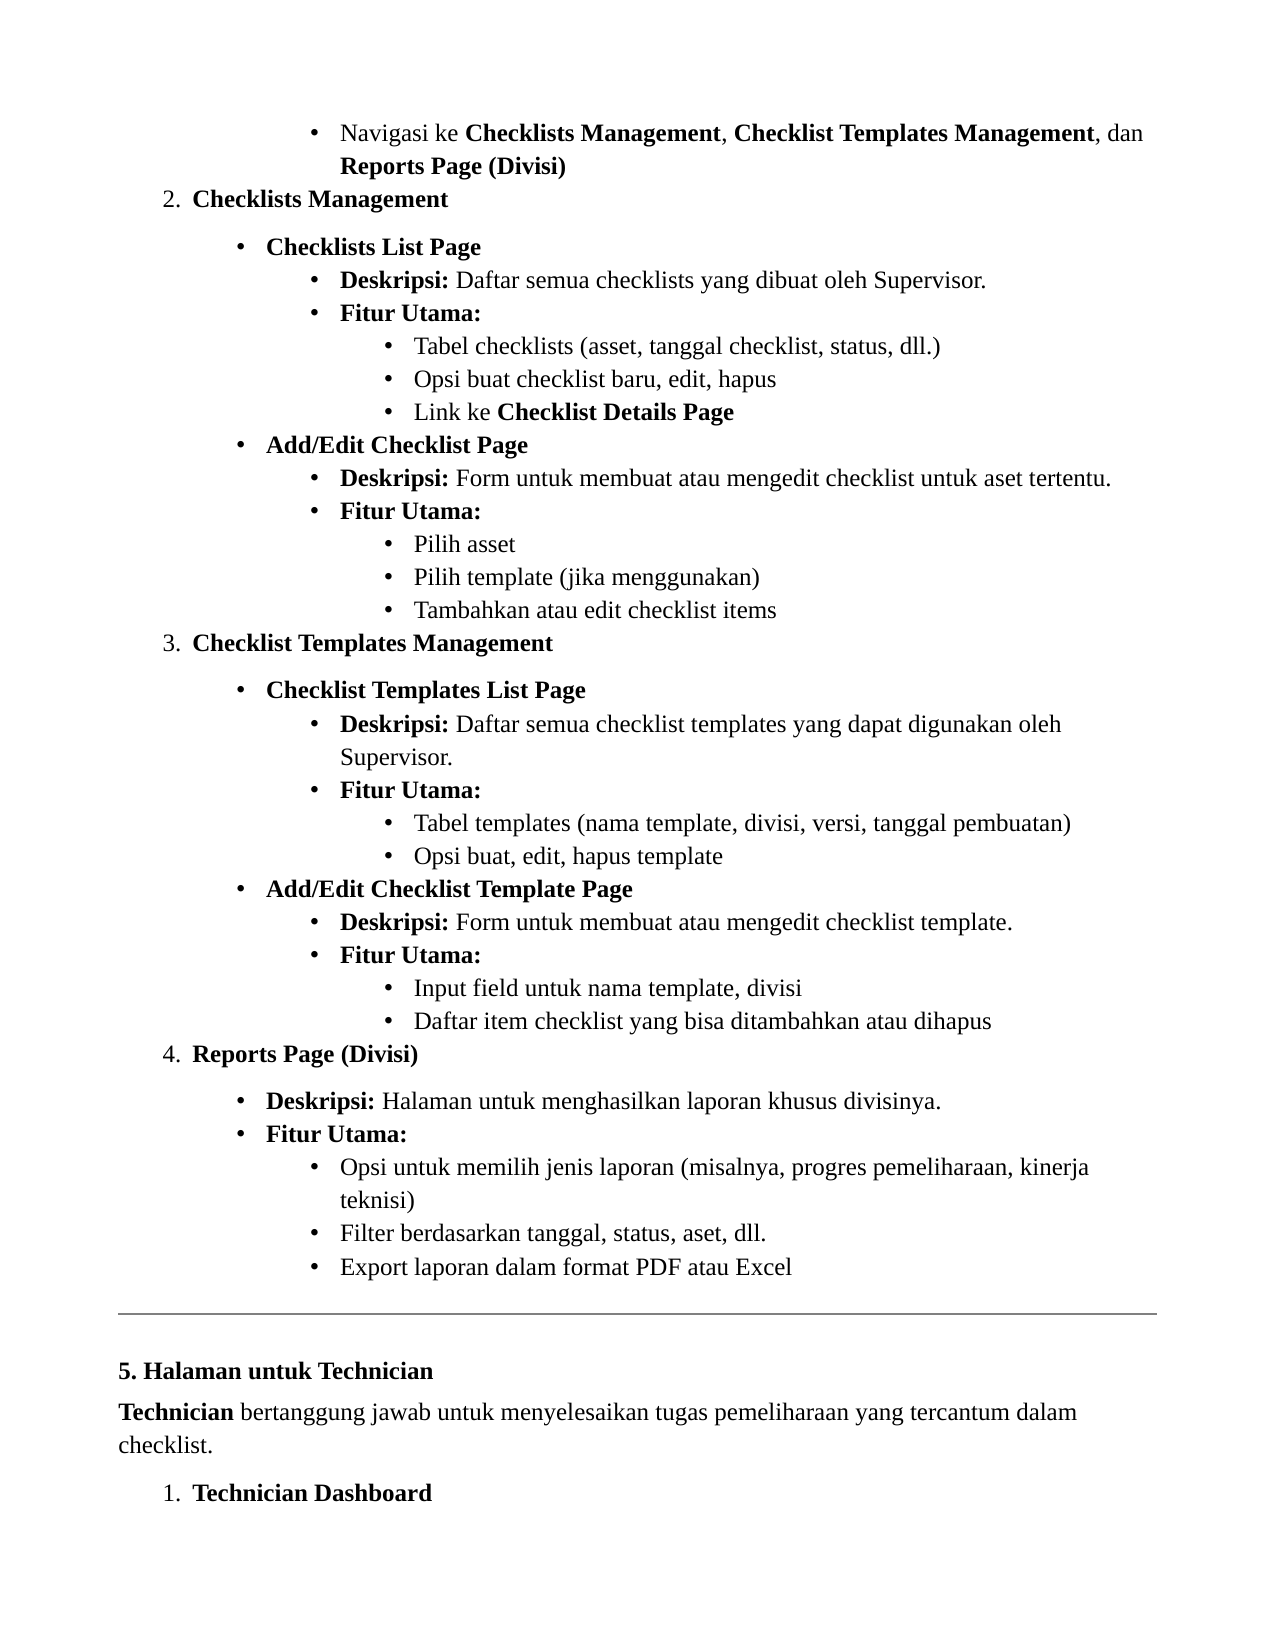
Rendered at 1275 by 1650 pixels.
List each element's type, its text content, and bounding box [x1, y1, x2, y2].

list Fitur Utama: [310, 298, 1157, 327]
list Deskripsi: Daftar semua checklist templates yang dapat digunakan oleh Supervisor. [310, 709, 1157, 770]
list Deskripsi: Daftar semua checklists yang dibuat oleh Supervisor. [310, 265, 1157, 293]
list Input field untuk nama template, divisi [384, 973, 1157, 1002]
list Deskripsi: Form untuk membuat atau mengedit checklist template. [310, 907, 1157, 936]
list Fitur Utama: [310, 775, 1157, 803]
list Tabel templates (nama template, divisi, versi, tanggal pembuatan) [384, 808, 1157, 836]
list Deskripsi: Halaman untuk menghasilkan laporan khusus divisinya. [236, 1086, 1157, 1115]
list Deskripsi: Form untuk membuat atau mengedit checklist untuk aset tertentu. [310, 463, 1157, 492]
list Tambahkan atau edit checklist items [384, 595, 1157, 624]
list Opsi buat, edit, hapus template [384, 841, 1157, 869]
list Fitur Utama: [236, 1119, 1157, 1148]
subtitle 5. Halaman untuk Technician [118, 1356, 1157, 1385]
list Filter berdasarkan tanggal, status, aset, dll. [310, 1218, 1157, 1247]
list Pilih asset [384, 529, 1157, 558]
text Technician bertanggung jawab untuk menyelesaikan tugas pemeliharaan yang tercantum dalam checklist. [118, 1397, 1157, 1459]
list Pilih template (jika menggunakan) [384, 562, 1157, 591]
list Add/Edit Checklist Page [236, 430, 1157, 459]
list Checklists Management [162, 184, 1157, 213]
list Daftar item checklist yang bisa ditambahkan atau dihapus [384, 1006, 1157, 1034]
list Checklists List Page [236, 232, 1157, 261]
list Opsi untuk memilih jenis laporan (misalnya, progres pemeliharaan, kinerja teknisi) [310, 1152, 1157, 1214]
list Reports Page (Divisi) [162, 1039, 1157, 1068]
list Checklist Templates List Page [236, 676, 1157, 704]
list Fitur Utama: [310, 496, 1157, 525]
list Fitur Utama: [310, 940, 1157, 968]
list Export laporan dalam format PDF atau Excel [310, 1252, 1157, 1280]
list Add/Edit Checklist Template Page [236, 874, 1157, 902]
list Technician Dashboard [162, 1478, 1157, 1507]
list Tabel checklists (asset, tanggal checklist, status, dll.) [384, 331, 1157, 359]
list Opsi buat checklist baru, edit, hapus [384, 364, 1157, 393]
list Navigasi ke Checklists Management, Checklist Templates Management, dan Reports Page (Divisi) [310, 118, 1157, 180]
list Link ke Checklist Details Page [384, 397, 1157, 426]
list Checklist Templates Management [162, 628, 1157, 657]
